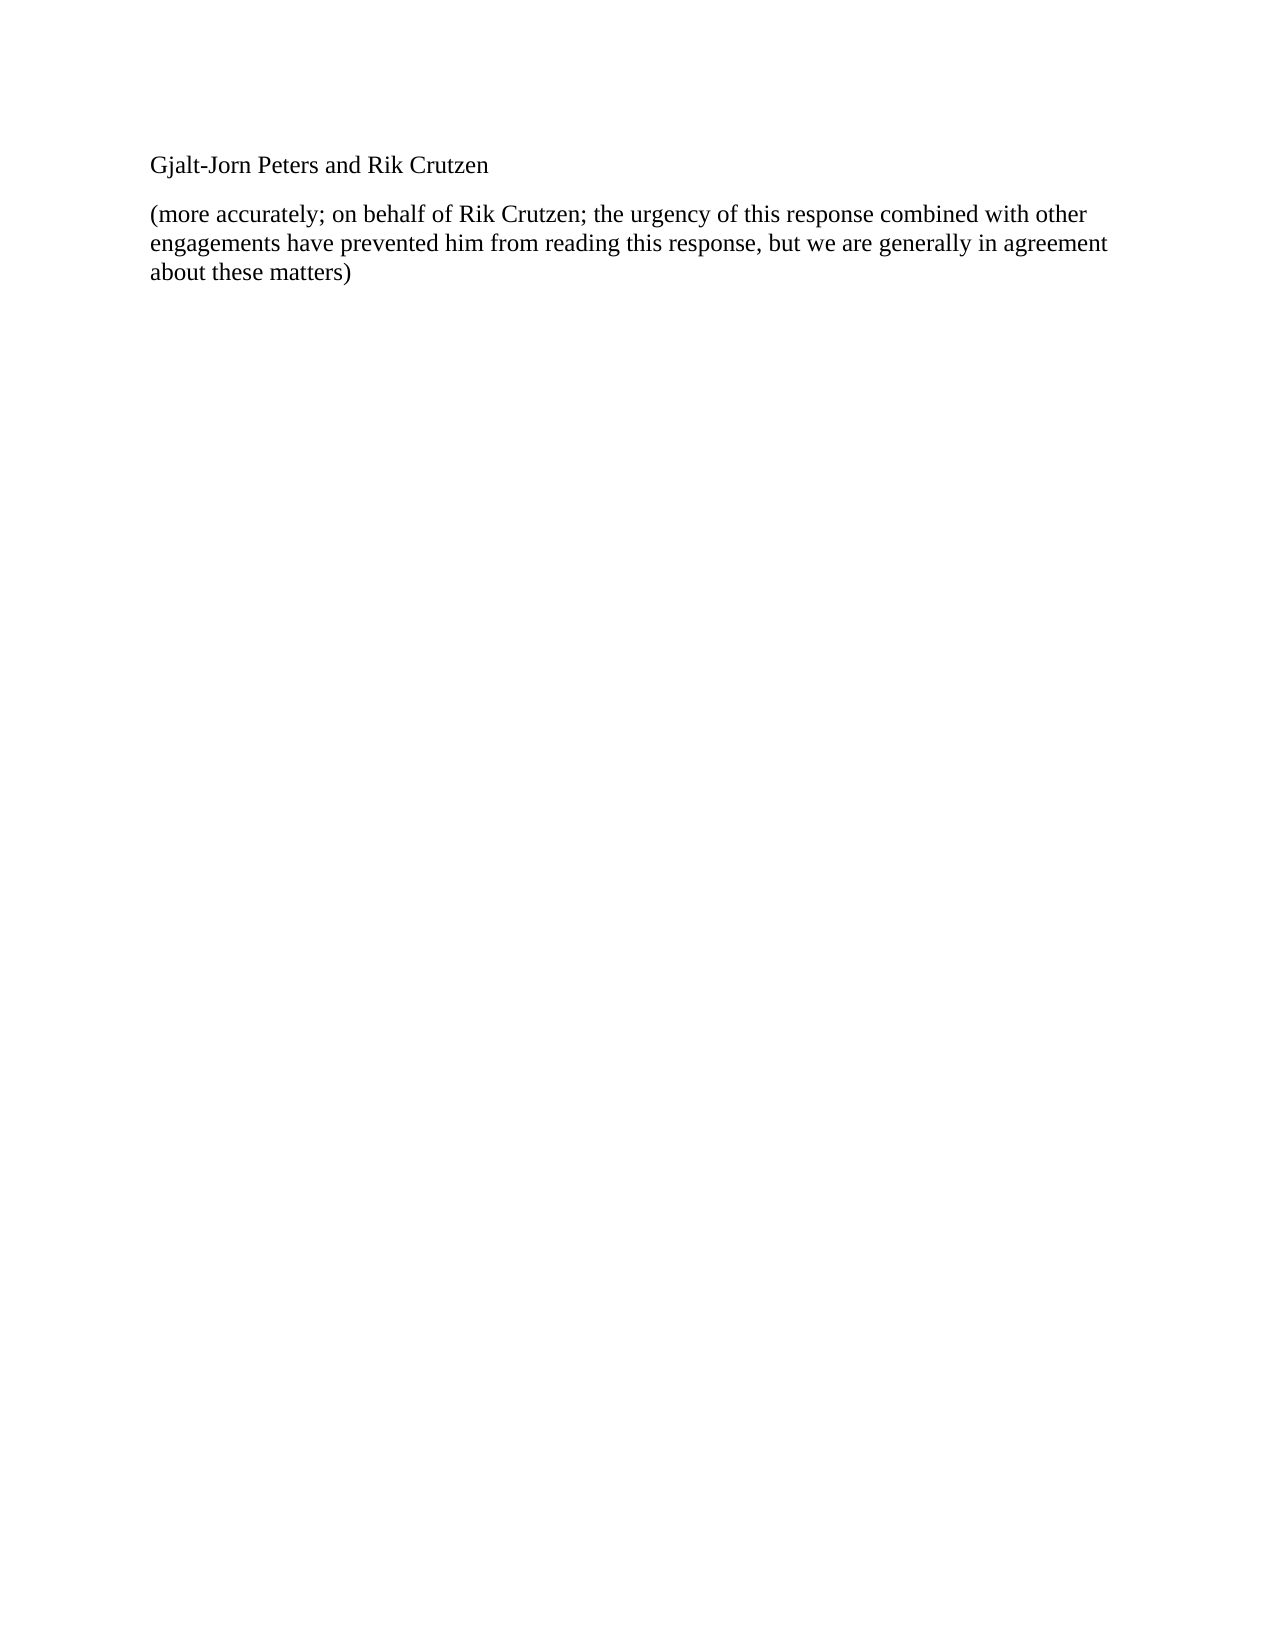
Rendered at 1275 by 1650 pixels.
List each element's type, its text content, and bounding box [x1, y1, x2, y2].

text (more accurately; on behalf of Rik Crutzen; the urgency of this response combined with other engagements have prevented him from reading this response, but we are generally in agreement about these matters) [150, 199, 1125, 286]
text Gjalt-Jorn Peters and Rik Crutzen [150, 150, 1125, 179]
